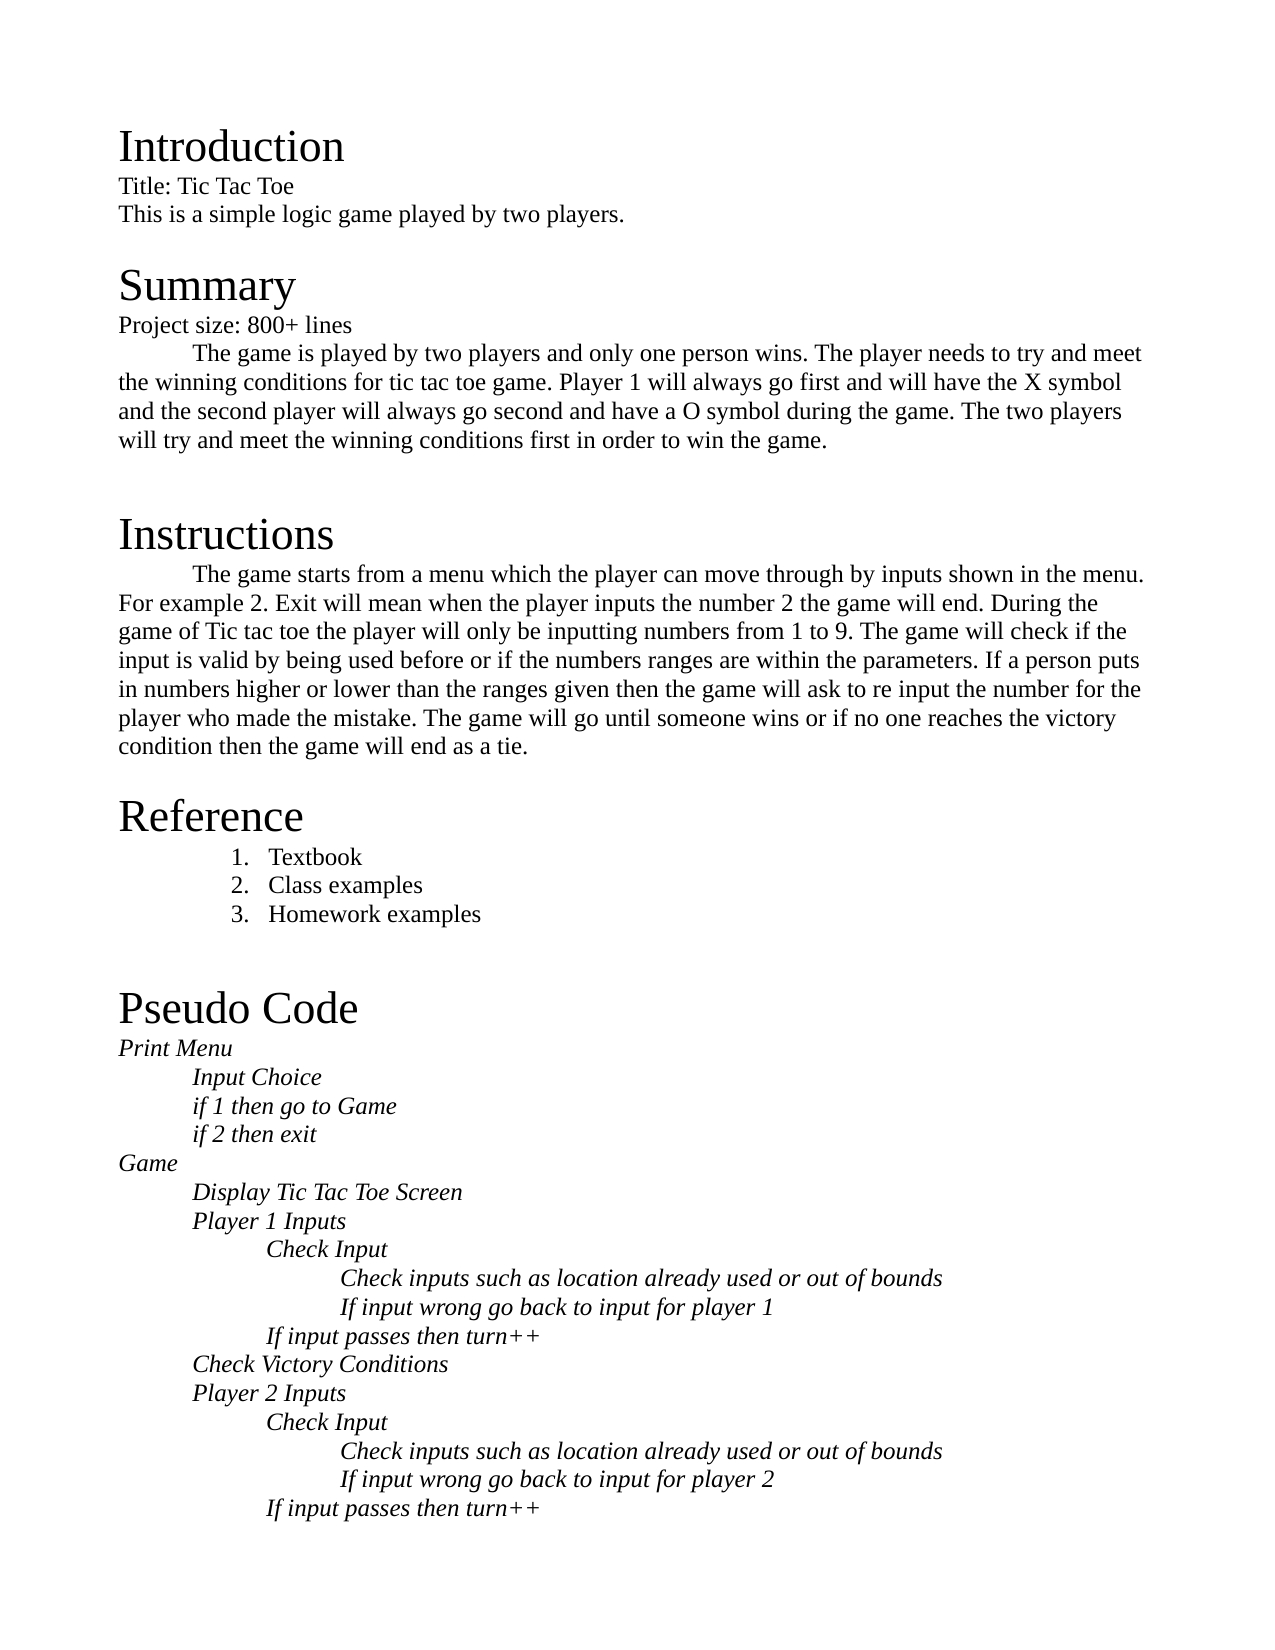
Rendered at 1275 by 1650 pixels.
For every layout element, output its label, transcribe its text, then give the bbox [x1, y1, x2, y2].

text Player 1 Inputs [118, 1206, 1157, 1234]
text Player 2 Inputs [118, 1378, 1157, 1407]
text Title: Tic Tac Toe [118, 171, 1157, 199]
text Summary [118, 257, 1157, 310]
text Game [118, 1148, 1157, 1177]
text The game starts from a menu which the player can move through by inputs shown in the menu. For example 2. Exit will mean when the player inputs the number 2 the game will end. During the game of Tic tac toe the player will only be inputting numbers from 1 to 9. The game will check if the input is valid by being used before or if the numbers ranges are within the parameters. If a person puts in numbers higher or lower than the ranges given then the game will ask to re input the number for the player who made the mistake. The game will go until someone wins or if no one reaches the victory condition then the game will end as a tie. [118, 559, 1157, 760]
text The game is played by two players and only one person wins. The player needs to try and meet the winning conditions for tic tac toe game. Player 1 will always go first and will have the X symbol and the second player will always go second and have a O symbol during the game. The two players will try and meet the winning conditions first in order to win the game. [118, 338, 1157, 453]
text Check Input [118, 1234, 1157, 1263]
text If input passes then turn++ [118, 1321, 1157, 1349]
text Reference [118, 789, 1157, 842]
text Check inputs such as location already used or out of bounds [118, 1436, 1157, 1464]
text If input wrong go back to input for player 1 [118, 1292, 1157, 1321]
list Homework examples [231, 899, 1157, 928]
text Check Input [118, 1407, 1157, 1436]
text Display Tic Tac Toe Screen [118, 1177, 1157, 1206]
text This is a simple logic game played by two players. [118, 199, 1157, 228]
text Pseudo Code [118, 981, 1157, 1033]
text if 1 then go to Game [118, 1091, 1157, 1119]
list Textbook [231, 842, 1157, 870]
list Class examples [231, 870, 1157, 899]
text Introduction [118, 118, 1157, 171]
text Check Victory Conditions [118, 1349, 1157, 1378]
text If input passes then turn++ [118, 1493, 1157, 1522]
text If input wrong go back to input for player 2 [118, 1464, 1157, 1493]
text if 2 then exit [118, 1119, 1157, 1148]
text Instructions [118, 506, 1157, 559]
text Input Choice [118, 1062, 1157, 1091]
text Check inputs such as location already used or out of bounds [118, 1263, 1157, 1292]
text Print Menu [118, 1033, 1157, 1062]
text Project size: 800+ lines [118, 310, 1157, 338]
